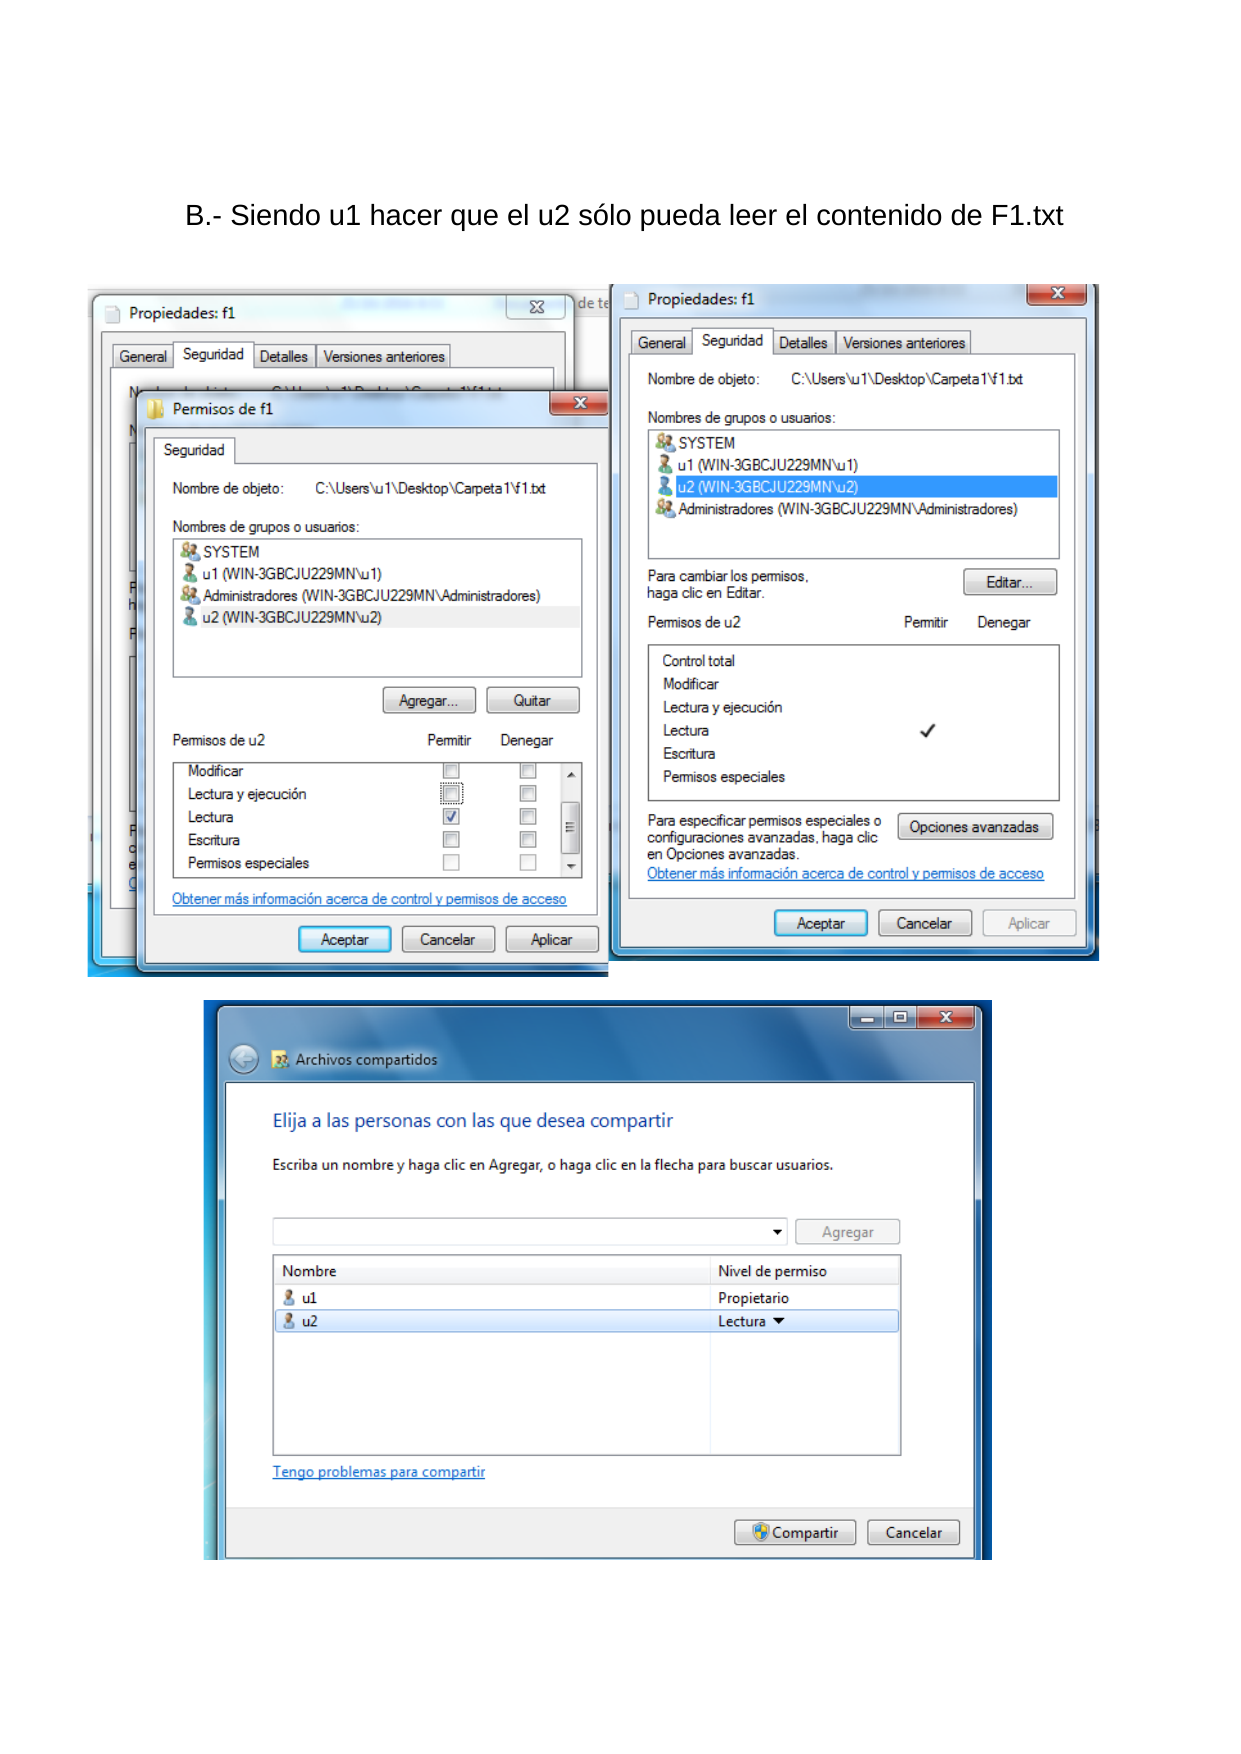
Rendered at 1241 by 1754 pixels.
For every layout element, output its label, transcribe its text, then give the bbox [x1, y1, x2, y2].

text B.- Siendo u1 hacer que el u2 sólo pueda leer el contenido de F1.txt [185, 198, 1108, 231]
